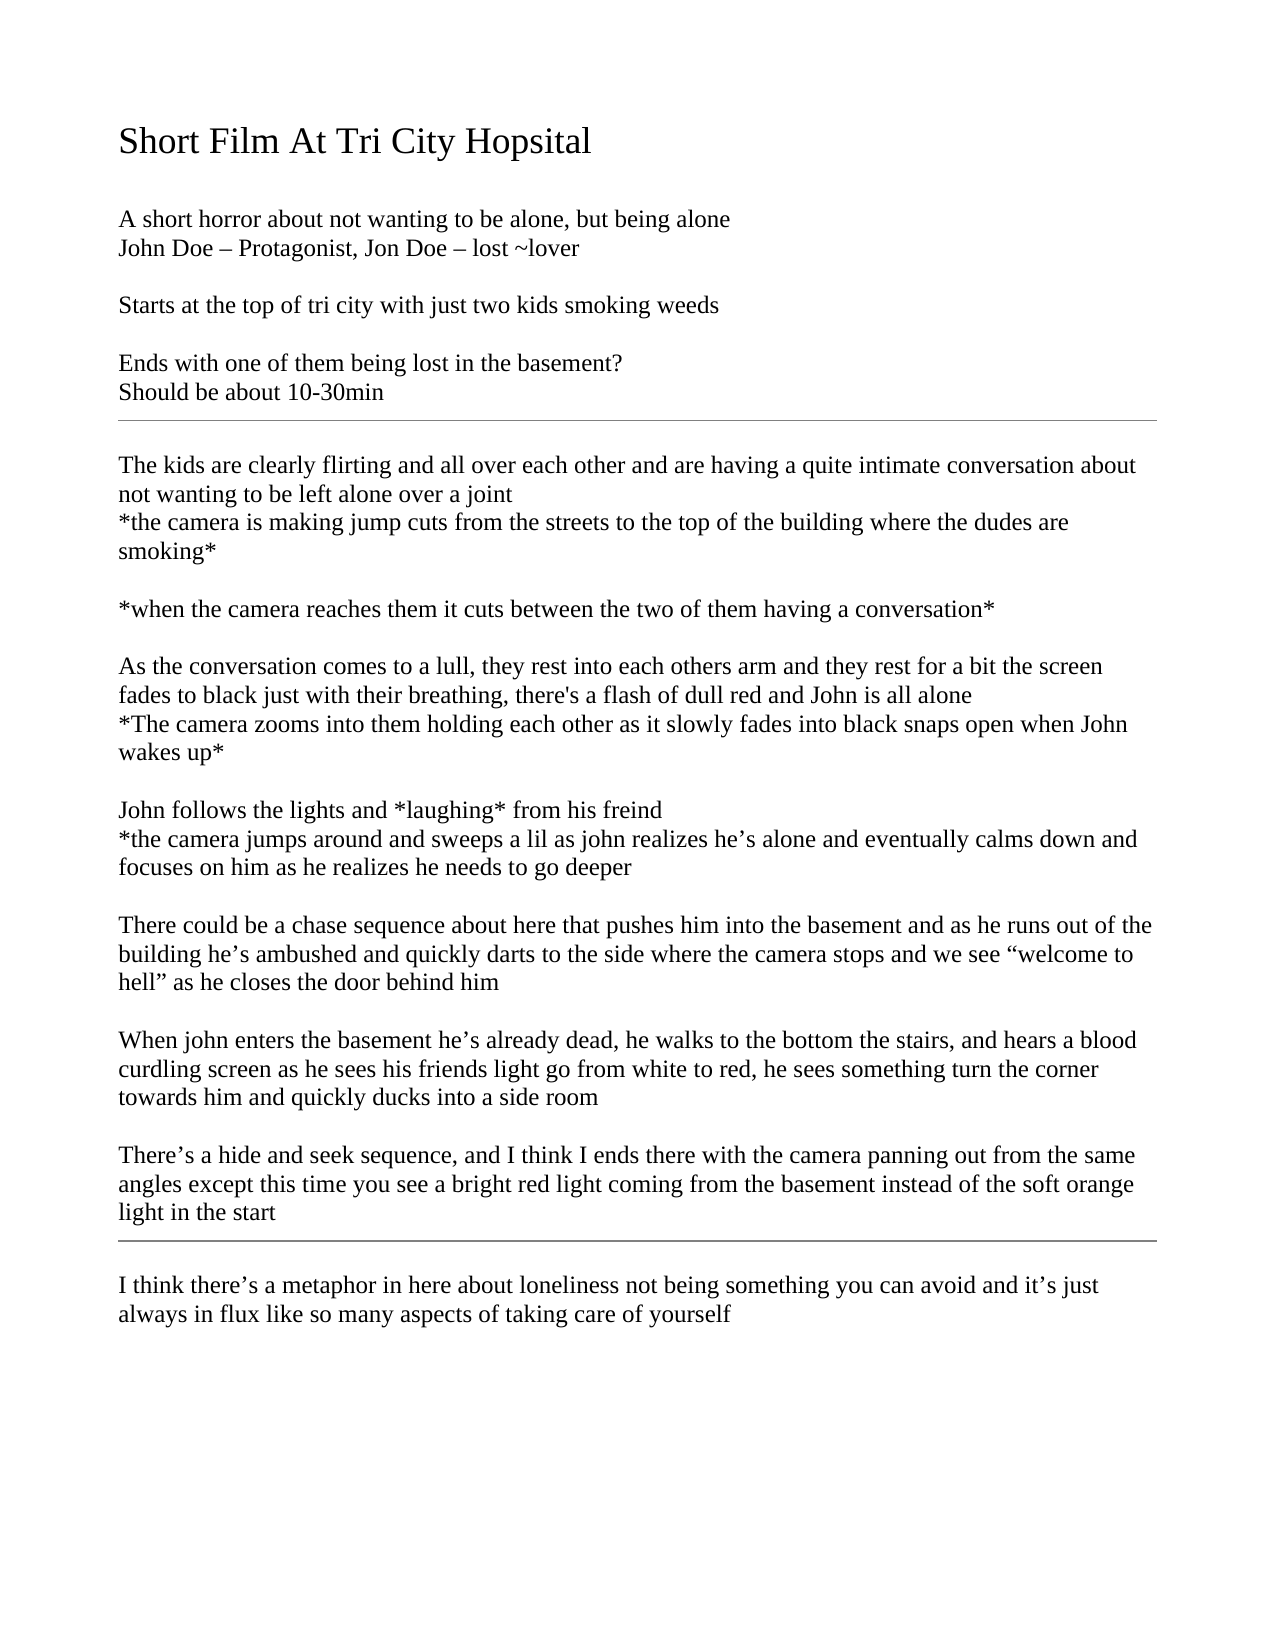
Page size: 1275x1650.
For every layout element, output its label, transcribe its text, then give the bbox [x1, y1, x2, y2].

text A short horror about not wanting to be alone, but being alone [118, 204, 1157, 233]
text *when the camera reaches them it cuts between the two of them having a conversation* [118, 594, 1157, 622]
text *the camera is making jump cuts from the streets to the top of the building where the dudes are smoking* [118, 507, 1157, 565]
text Starts at the top of tri city with just two kids smoking weeds [118, 291, 1157, 319]
text Should be about 10-30min [118, 377, 1157, 406]
text There’s a hide and seek sequence, and I think I ends there with the camera panning out from the same angles except this time you see a bright red light coming from the basement instead of the soft orange light in the start [118, 1140, 1157, 1226]
text Short Film At Tri City Hopsital [118, 118, 1157, 161]
text Ends with one of them being lost in the basement? [118, 348, 1157, 377]
text John follows the lights and *laughing* from his freind [118, 795, 1157, 824]
text *the camera jumps around and sweeps a lil as john realizes he’s alone and eventually calms down and focuses on him as he realizes he needs to go deeper [118, 824, 1157, 881]
text I think there’s a metaphor in here about loneliness not being something you can avoid and it’s just always in flux like so many aspects of taking care of yourself [118, 1270, 1157, 1328]
text John Doe – Protagonist, Jon Doe – lost ~lover [118, 233, 1157, 262]
text There could be a chase sequence about here that pushes him into the basement and as he runs out of the building he’s ambushed and quickly darts to the side where the camera stops and we see “welcome to hell” as he closes the door behind him [118, 910, 1157, 996]
text As the conversation comes to a lull, they rest into each others arm and they rest for a bit the screen fades to black just with their breathing, there's a flash of dull red and John is all alone [118, 651, 1157, 709]
text When john enters the basement he’s already dead, he walks to the bottom the stairs, and hears a blood curdling screen as he sees his friends light go from white to red, he sees something turn the corner towards him and quickly ducks into a side room [118, 1025, 1157, 1111]
text The kids are clearly flirting and all over each other and are having a quite intimate conversation about not wanting to be left alone over a joint [118, 450, 1157, 507]
text *The camera zooms into them holding each other as it slowly fades into black snaps open when John wakes up* [118, 709, 1157, 766]
